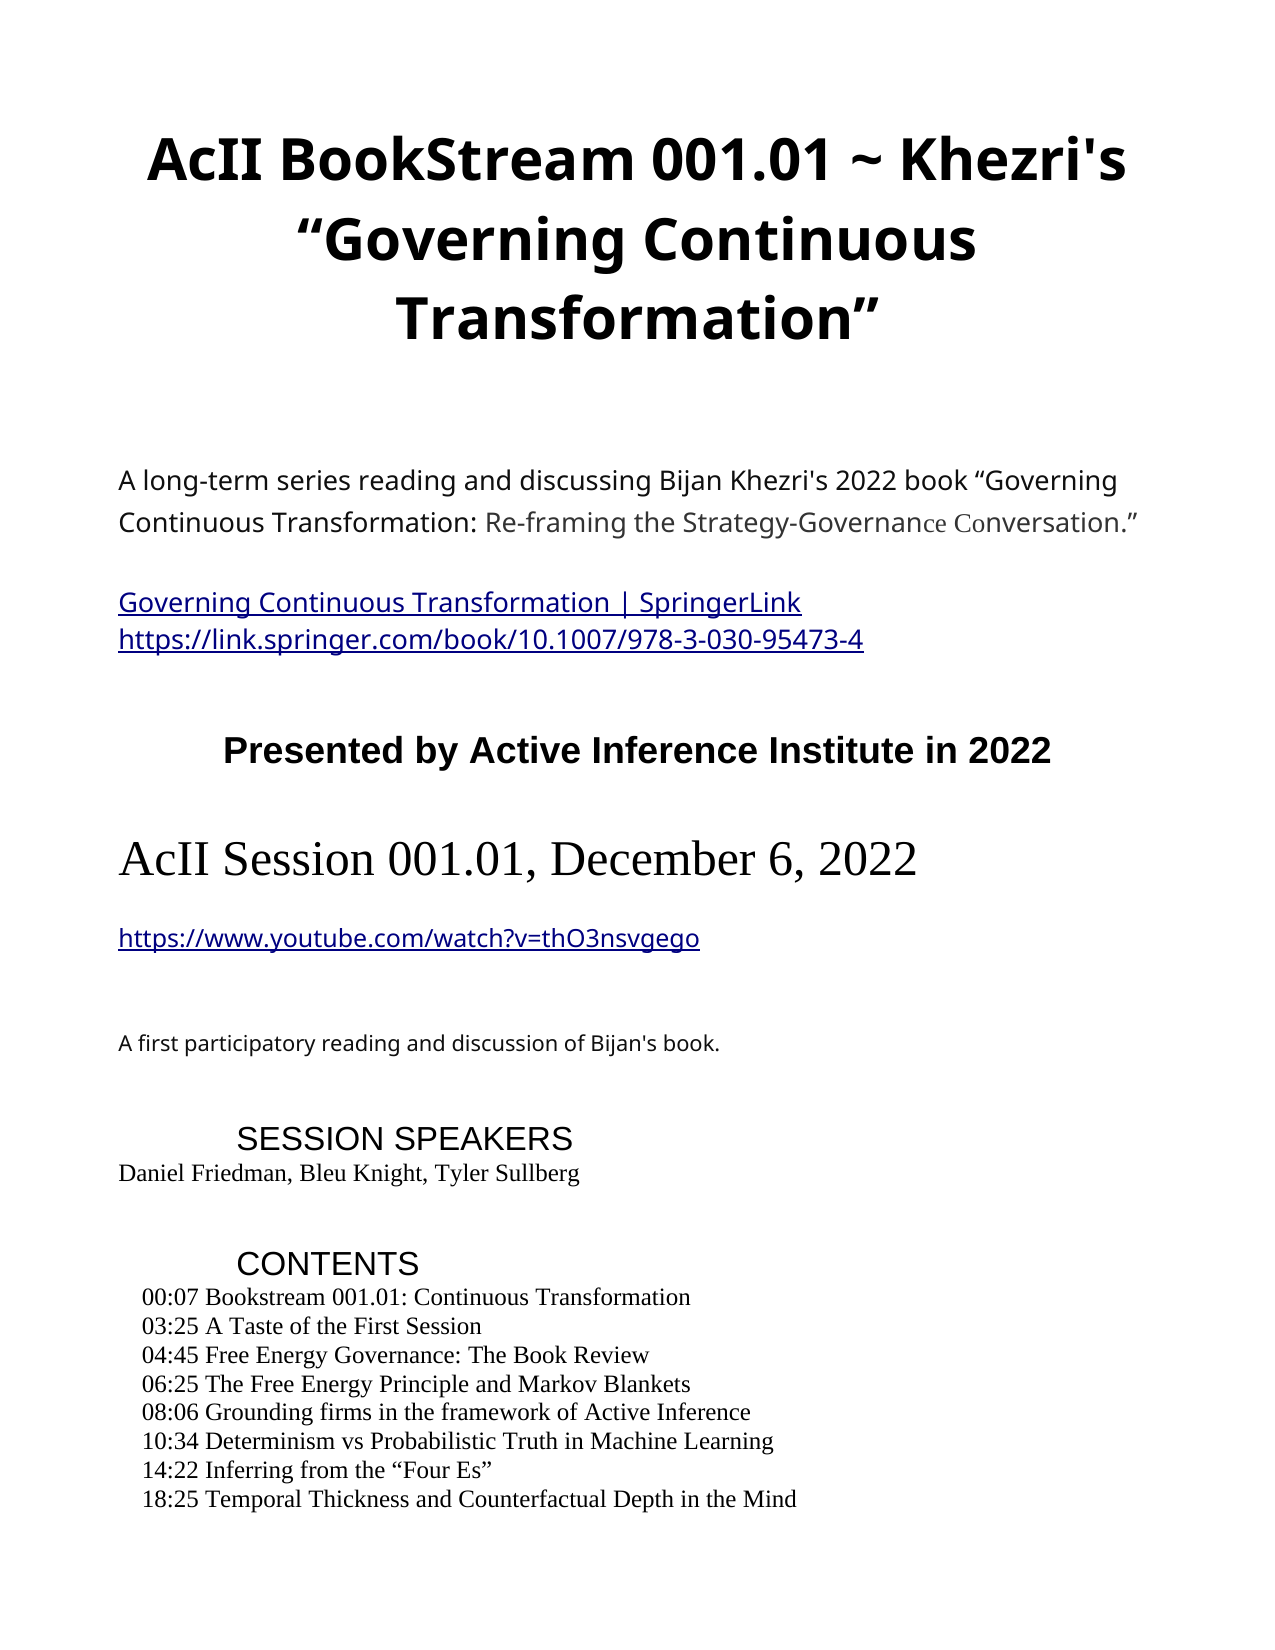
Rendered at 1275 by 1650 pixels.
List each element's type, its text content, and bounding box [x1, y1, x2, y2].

table_cell 04:45 [112, 1340, 202, 1369]
text Governing Continuous Transformation | SpringerLink [118, 583, 1157, 620]
table_cell Temporal Thickness and Counterfactual Depth in the Mind [202, 1484, 932, 1512]
title AcII BookStream 001.01 ~ Khezri's “Governing Continuous Transformation” [118, 118, 1157, 357]
table_cell 06:25 [112, 1369, 202, 1397]
text https://link.springer.com/book/10.1007/978-3-030-95473-4 [118, 620, 1157, 657]
table_cell A Taste of the First Session [202, 1311, 932, 1340]
subtitle SESSION SPEAKERS [118, 1119, 1157, 1158]
subtitle AcII Session 001.01, December 6, 2022 [118, 828, 1157, 886]
table_cell Free Energy Governance: The Book Review [202, 1340, 932, 1369]
subtitle CONTENTS [118, 1244, 1157, 1282]
table_cell Determinism vs Probabilistic Truth in Machine Learning [202, 1426, 932, 1455]
table_cell 10:34 [112, 1426, 202, 1455]
subtitle Presented by Active Inference Institute in 2022 [118, 728, 1157, 771]
table_cell Grounding firms in the framework of Active Inference [202, 1398, 932, 1426]
table_cell 08:06 [112, 1398, 202, 1426]
text Daniel Friedman, Bleu Knight, Tyler Sullberg [118, 1158, 1157, 1187]
table_cell 03:25 [112, 1311, 202, 1340]
table_cell 14:22 [112, 1455, 202, 1484]
text https://www.youtube.com/watch?v=thO3nsvgego [118, 920, 1157, 954]
table_header Bookstream 001.01: Continuous Transformation [202, 1283, 932, 1311]
table_header 00:07 [112, 1283, 202, 1311]
table_cell 18:25 [112, 1484, 202, 1512]
table_cell Inferring from the “Four Es” [202, 1455, 932, 1484]
table_cell The Free Energy Principle and Markov Blankets [202, 1369, 932, 1397]
text A first participatory reading and discussion of Bijan's book. [118, 1028, 1157, 1057]
text A long-term series reading and discussing Bijan Khezri's 2022 book “Governing Continuous Transformation: Re-framing the Strategy-Governance Conversation.” [118, 462, 1157, 541]
